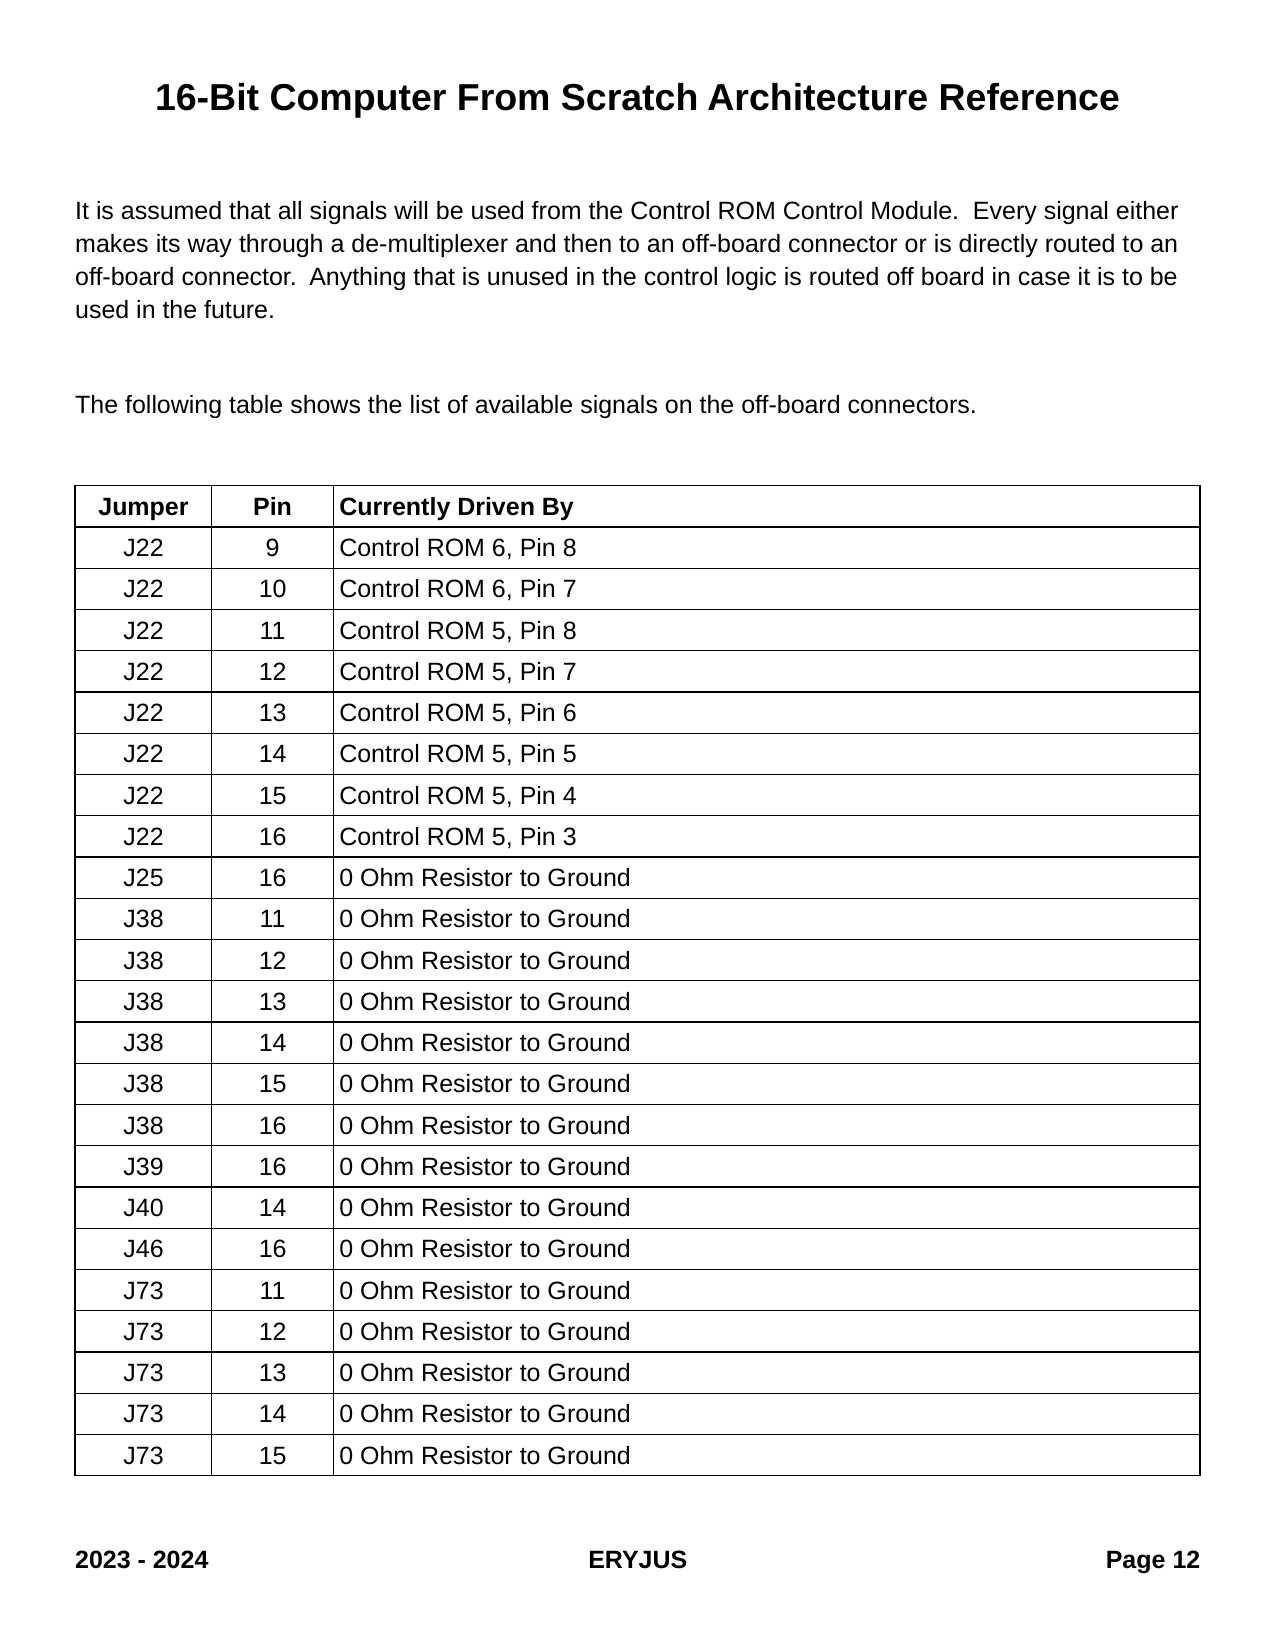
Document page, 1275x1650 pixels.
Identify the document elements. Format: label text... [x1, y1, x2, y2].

table_cell 14 [212, 1394, 333, 1434]
table_cell J73 [76, 1270, 211, 1310]
table_cell 0 Ohm Resistor to Ground [334, 1064, 1199, 1104]
table_cell 11 [212, 610, 333, 650]
table_cell 12 [212, 651, 333, 691]
table_cell J22 [76, 528, 211, 568]
table_cell 9 [212, 528, 333, 568]
table_cell 16 [212, 1146, 333, 1186]
table_cell 0 Ohm Resistor to Ground [334, 899, 1199, 939]
table_cell J39 [76, 1146, 211, 1186]
table_cell Control ROM 5, Pin 4 [334, 775, 1199, 815]
table_cell J38 [76, 1064, 211, 1104]
text The following table shows the list of available signals on the off-board connectors. [75, 390, 1200, 419]
table_cell 12 [212, 1311, 333, 1351]
table_cell 13 [212, 981, 333, 1021]
table_cell 16 [212, 1229, 333, 1269]
table_cell J25 [76, 858, 211, 898]
table_cell J22 [76, 816, 211, 856]
table_cell Control ROM 6, Pin 8 [334, 528, 1199, 568]
table_cell Control ROM 5, Pin 3 [334, 816, 1199, 856]
table_cell 0 Ohm Resistor to Ground [334, 1394, 1199, 1434]
table_cell 0 Ohm Resistor to Ground [334, 1435, 1199, 1475]
table_cell Control ROM 5, Pin 7 [334, 651, 1199, 691]
table_cell J38 [76, 1023, 211, 1063]
table_cell Control ROM 6, Pin 7 [334, 569, 1199, 609]
table_cell Control ROM 5, Pin 8 [334, 610, 1199, 650]
table_cell J22 [76, 610, 211, 650]
table_header Jumper [76, 486, 211, 526]
table_header Currently Driven By [334, 486, 1199, 526]
table_cell 16 [212, 816, 333, 856]
table_cell J73 [76, 1353, 211, 1393]
table_cell J73 [76, 1394, 211, 1434]
table_cell 10 [212, 569, 333, 609]
table_cell J38 [76, 981, 211, 1021]
table_cell 11 [212, 899, 333, 939]
table_cell 14 [212, 1023, 333, 1063]
table_cell 15 [212, 775, 333, 815]
table_cell 11 [212, 1270, 333, 1310]
table_cell 0 Ohm Resistor to Ground [334, 1188, 1199, 1228]
table_cell J22 [76, 651, 211, 691]
table_cell 14 [212, 734, 333, 774]
table_cell J73 [76, 1311, 211, 1351]
table_cell 15 [212, 1064, 333, 1104]
table_cell J22 [76, 693, 211, 733]
table_cell 16 [212, 858, 333, 898]
table_cell 14 [212, 1188, 333, 1228]
table_cell 0 Ohm Resistor to Ground [334, 981, 1199, 1021]
table_cell J38 [76, 899, 211, 939]
table_cell J38 [76, 1105, 211, 1145]
table_cell Control ROM 5, Pin 6 [334, 693, 1199, 733]
table_cell 0 Ohm Resistor to Ground [334, 1023, 1199, 1063]
table_cell 15 [212, 1435, 333, 1475]
table_cell 0 Ohm Resistor to Ground [334, 1311, 1199, 1351]
table_cell 0 Ohm Resistor to Ground [334, 1229, 1199, 1269]
table_cell 13 [212, 1353, 333, 1393]
table_cell J73 [76, 1435, 211, 1475]
table_cell 0 Ohm Resistor to Ground [334, 940, 1199, 980]
table_cell J22 [76, 775, 211, 815]
table_cell 16 [212, 1105, 333, 1145]
table_cell 0 Ohm Resistor to Ground [334, 1105, 1199, 1145]
table_header Pin [212, 486, 333, 526]
table_cell 0 Ohm Resistor to Ground [334, 1270, 1199, 1310]
table_cell Control ROM 5, Pin 5 [334, 734, 1199, 774]
table_cell 0 Ohm Resistor to Ground [334, 858, 1199, 898]
table_cell J22 [76, 734, 211, 774]
table_cell 13 [212, 693, 333, 733]
table_cell J40 [76, 1188, 211, 1228]
table_cell 0 Ohm Resistor to Ground [334, 1353, 1199, 1393]
table_cell J38 [76, 940, 211, 980]
table_cell 0 Ohm Resistor to Ground [334, 1146, 1199, 1186]
table_cell 12 [212, 940, 333, 980]
table_cell J46 [76, 1229, 211, 1269]
text It is assumed that all signals will be used from the Control ROM Control Module. Every signal either makes its way through a de-multiplexer and then to an off-board connector or is directly routed to an off-board connector. Anything that is unused in the control logic is routed off board in case it is to be used in the future. [75, 196, 1200, 323]
table_cell J22 [76, 569, 211, 609]
